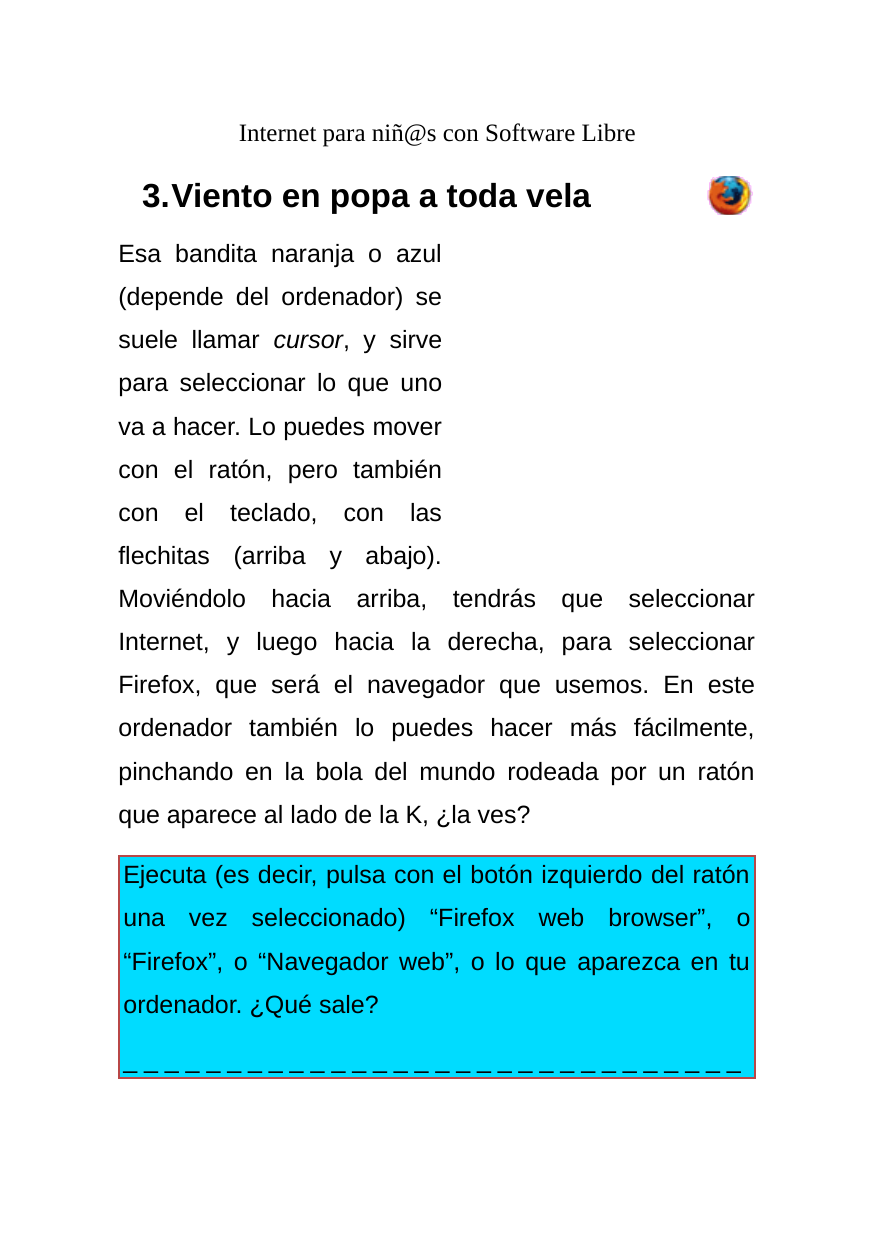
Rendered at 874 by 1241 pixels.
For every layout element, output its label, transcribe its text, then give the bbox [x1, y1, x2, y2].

text Esa bandita naranja o azul (depende del ordenador) se suele llamar cursor, y sirve para seleccionar lo que uno va a hacer. Lo puedes mover con el ratón, pero también con el teclado, con las flechitas (arriba y abajo). Moviéndolo hacia arriba, tendrás que seleccionar Internet, y luego hacia la derecha, para seleccionar Firefox, que será el navegador que usemos. En este ordenador también lo puedes hacer más fácilmente, pinchando en la bola del mundo rodeada por un ratón que aparece al lado de la K, ¿la ves? [118, 239, 756, 828]
text _ _ _ _ _ _ _ _ _ _ _ _ _ _ _ _ _ _ _ _ _ _ _ _ _ _ _ _ _ _ [120, 1040, 754, 1077]
text Ejecuta (es decir, pulsa con el botón izquierdo del ratón una vez seleccionado) “Firefox web browser”, o “Firefox”, o “Navegador web”, o lo que aparezca en tu ordenador. ¿Qué sale? [120, 857, 754, 1018]
subtitle Viento en popa a toda vela [118, 176, 756, 215]
